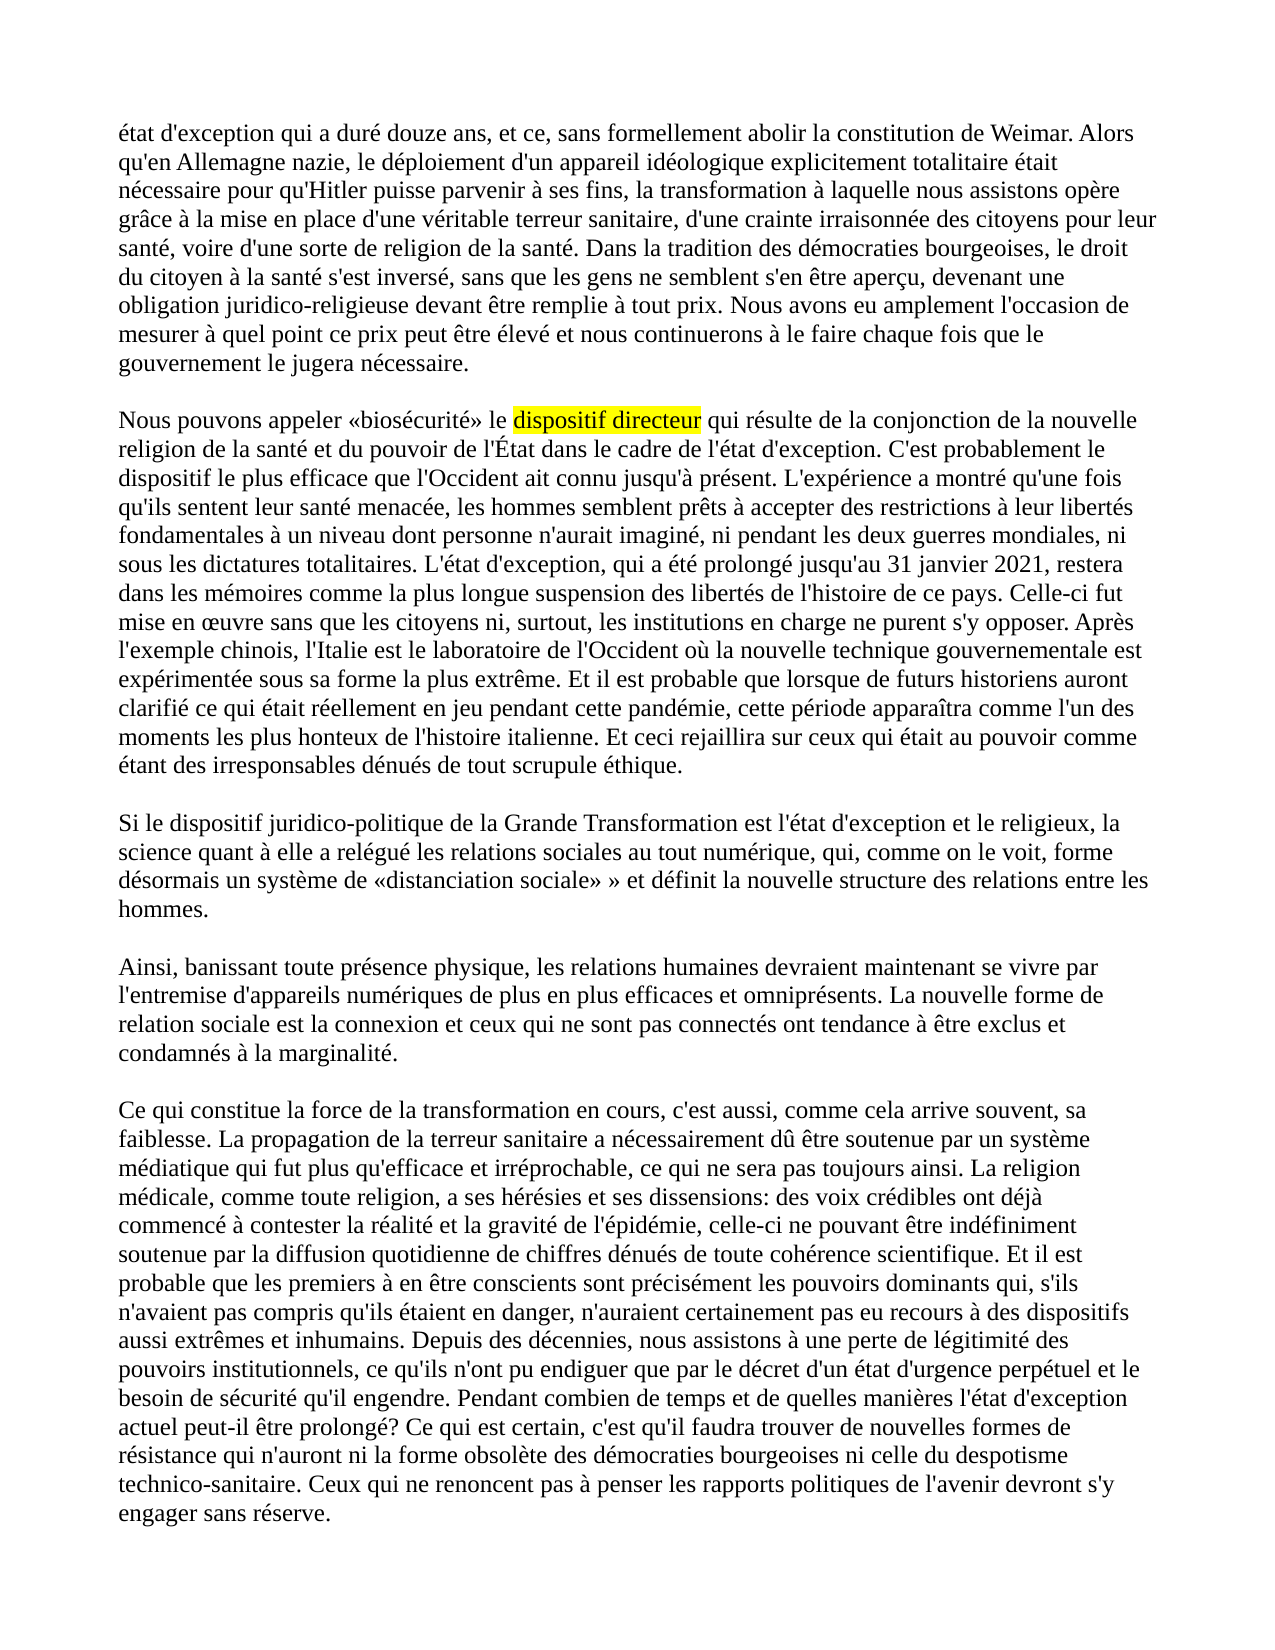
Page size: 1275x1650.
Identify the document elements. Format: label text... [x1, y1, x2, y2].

text Ainsi, banissant toute présence physique, les relations humaines devraient maintenant se vivre par l'entremise d'appareils numériques de plus en plus efficaces et omniprésents. La nouvelle forme de relation sociale est la connexion et ceux qui ne sont pas connectés ont tendance à être exclus et condamnés à la marginalité. [118, 952, 1157, 1067]
text Ce qui constitue la force de la transformation en cours, c'est aussi, comme cela arrive souvent, sa faiblesse. La propagation de la terreur sanitaire a nécessairement dû être soutenue par un système médiatique qui fut plus qu'efficace et irréprochable, ce qui ne sera pas toujours ainsi. La religion médicale, comme toute religion, a ses hérésies et ses dissensions: des voix crédibles ont déjà commencé à contester la réalité et la gravité de l'épidémie, celle-ci ne pouvant être indéfiniment soutenue par la diffusion quotidienne de chiffres dénués de toute cohérence scientifique. Et il est probable que les premiers à en être conscients sont précisément les pouvoirs dominants qui, s'ils n'avaient pas compris qu'ils étaient en danger, n'auraient certainement pas eu recours à des dispositifs aussi extrêmes et inhumains. Depuis des décennies, nous assistons à une perte de légitimité des pouvoirs institutionnels, ce qu'ils n'ont pu endiguer que par le décret d'un état d'urgence perpétuel et le besoin de sécurité qu'il engendre. Pendant combien de temps et de quelles manières l'état d'exception actuel peut-il être prolongé? Ce qui est certain, c'est qu'il faudra trouver de nouvelles formes de résistance qui n'auront ni la forme obsolète des démocraties bourgeoises ni celle du despotisme technico-sanitaire. Ceux qui ne renoncent pas à penser les rapports politiques de l'avenir devront s'y engager sans réserve. [118, 1096, 1157, 1527]
text Si le dispositif juridico-politique de la Grande Transformation est l'état d'exception et le religieux, la science quant à elle a relégué les relations sociales au tout numérique, qui, comme on le voit, forme désormais un système de «distanciation sociale» » et définit la nouvelle structure des relations entre les hommes. [118, 808, 1157, 923]
text état d'exception qui a duré douze ans, et ce, sans formellement abolir la constitution de Weimar. Alors qu'en Allemagne nazie, le déploiement d'un appareil idéologique explicitement totalitaire était nécessaire pour qu'Hitler puisse parvenir à ses fins, la transformation à laquelle nous assistons opère grâce à la mise en place d'une véritable terreur sanitaire, d'une crainte irraisonnée des citoyens pour leur santé, voire d'une sorte de religion de la santé. Dans la tradition des démocraties bourgeoises, le droit du citoyen à la santé s'est inversé, sans que les gens ne semblent s'en être aperçu, devenant une obligation juridico-religieuse devant être remplie à tout prix. Nous avons eu amplement l'occasion de mesurer à quel point ce prix peut être élevé et nous continuerons à le faire chaque fois que le gouvernement le jugera nécessaire. [118, 118, 1157, 377]
text Nous pouvons appeler «biosécurité» le dispositif directeur qui résulte de la conjonction de la nouvelle religion de la santé et du pouvoir de l'État dans le cadre de l'état d'exception. C'est probablement le dispositif le plus efficace que l'Occident ait connu jusqu'à présent. L'expérience a montré qu'une fois qu'ils sentent leur santé menacée, les hommes semblent prêts à accepter des restrictions à leur libertés fondamentales à un niveau dont personne n'aurait imaginé, ni pendant les deux guerres mondiales, ni sous les dictatures totalitaires. L'état d'exception, qui a été prolongé jusqu'au 31 janvier 2021, restera dans les mémoires comme la plus longue suspension des libertés de l'histoire de ce pays. Celle-ci fut mise en œuvre sans que les citoyens ni, surtout, les institutions en charge ne purent s'y opposer. Après l'exemple chinois, l'Italie est le laboratoire de l'Occident où la nouvelle technique gouvernementale est expérimentée sous sa forme la plus extrême. Et il est probable que lorsque de futurs historiens auront clarifié ce qui était réellement en jeu pendant cette pandémie, cette période apparaîtra comme l'un des moments les plus honteux de l'histoire italienne. Et ceci rejaillira sur ceux qui était au pouvoir comme étant des irresponsables dénués de tout scrupule éthique. [118, 406, 1157, 779]
